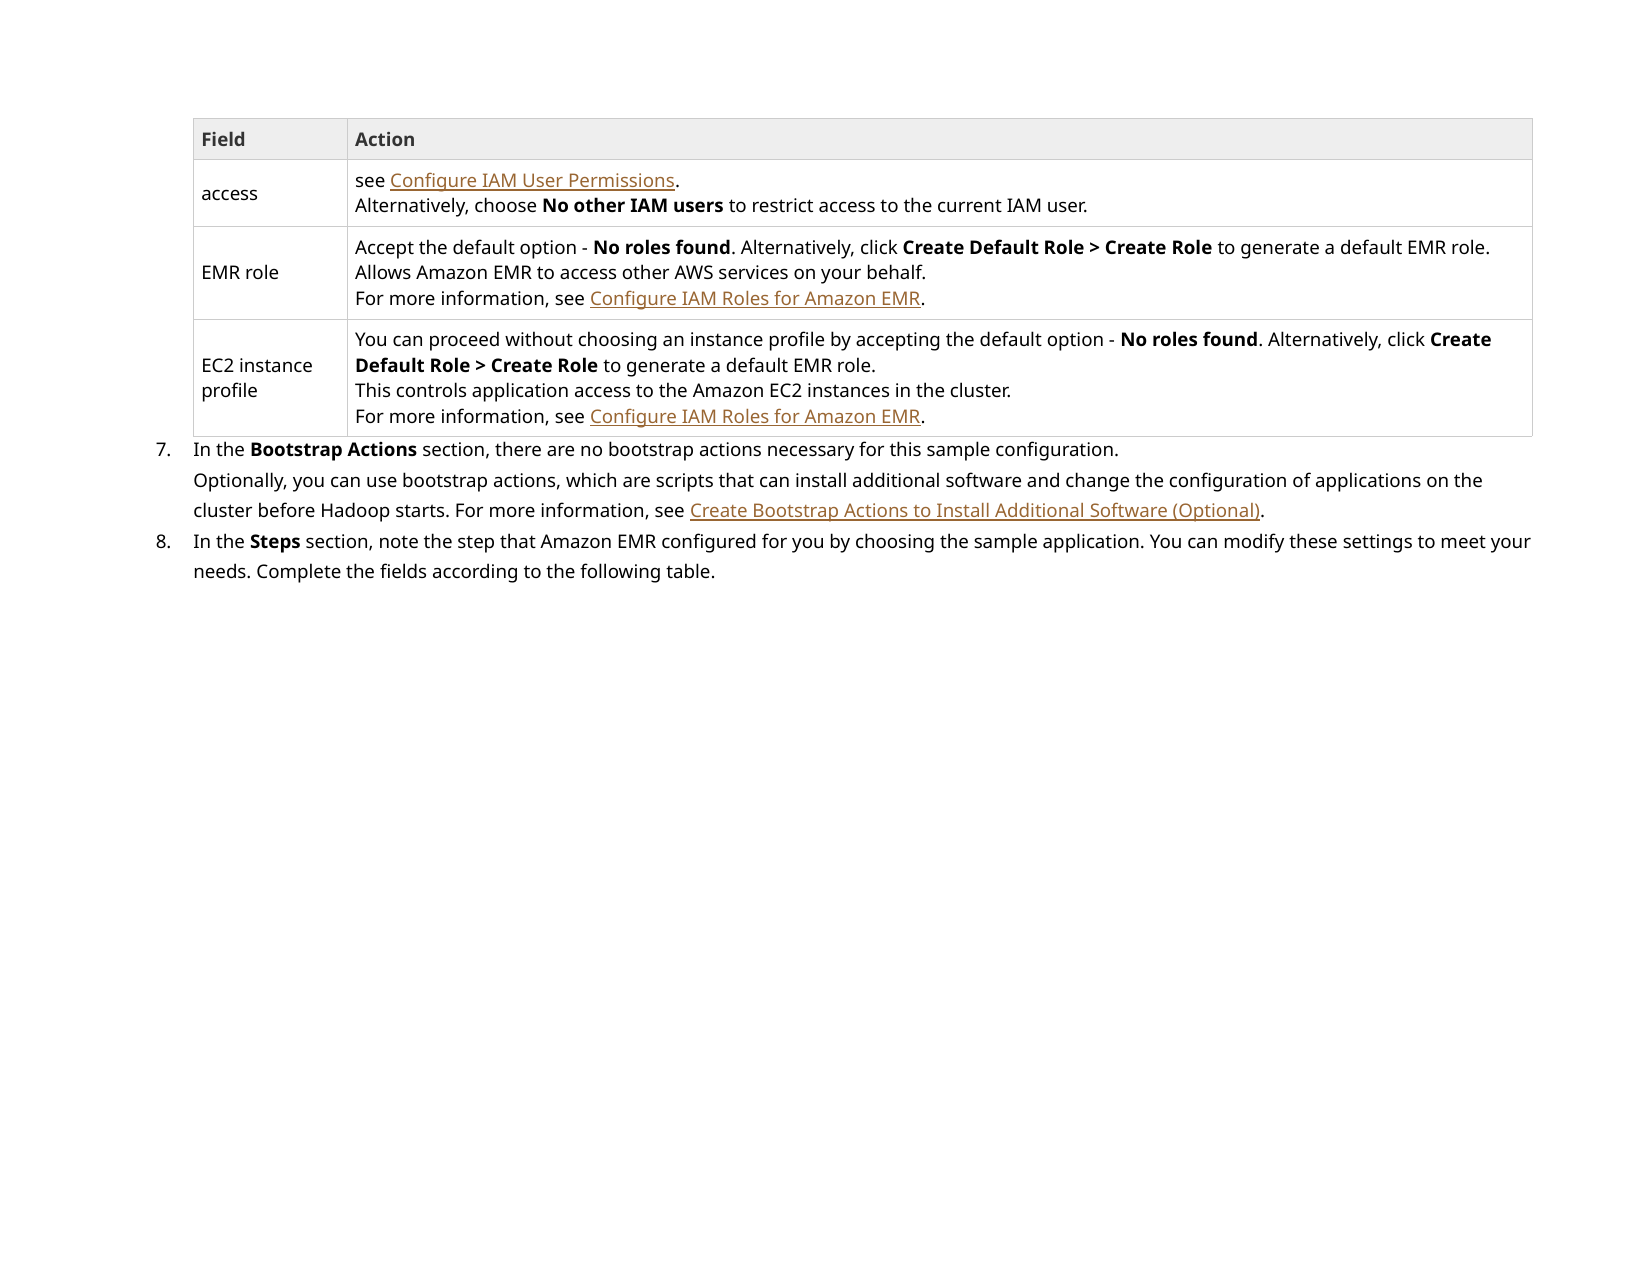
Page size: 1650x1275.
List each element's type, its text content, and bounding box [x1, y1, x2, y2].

table_header Field [194, 119, 347, 159]
table_cell Accept the default option - No roles found. Alternatively, click Create Default Role > Create Role to generate a default EMR role. Allows Amazon EMR to access other AWS services on your behalf. For more information, see Configure IAM Roles for Amazon EMR. [348, 227, 1532, 318]
list In the Steps section, note the step that Amazon EMR configured for you by choosing the sample application. You can modify these settings to meet your needs. Complete the fields according to the following table. [156, 528, 1532, 584]
table_header Action [348, 119, 1532, 159]
table_cell EC2 instance profile [194, 320, 347, 436]
table_cell see Configure IAM User Permissions. Alternatively, choose No other IAM users to restrict access to the current IAM user. [348, 160, 1532, 226]
list In the Bootstrap Actions section, there are no bootstrap actions necessary for this sample configuration. [156, 436, 1532, 462]
list Optionally, you can use bootstrap actions, which are scripts that can install additional software and change the configuration of applications on the cluster before Hadoop starts. For more information, see Create Bootstrap Actions to Install Additional Software (Optional). [156, 467, 1532, 523]
table_cell You can proceed without choosing an instance profile by accepting the default option - No roles found. Alternatively, click Create Default Role > Create Role to generate a default EMR role. This controls application access to the Amazon EC2 instances in the cluster. For more information, see Configure IAM Roles for Amazon EMR. [348, 320, 1532, 436]
table_cell access [194, 160, 347, 226]
table_cell EMR role [194, 227, 347, 318]
